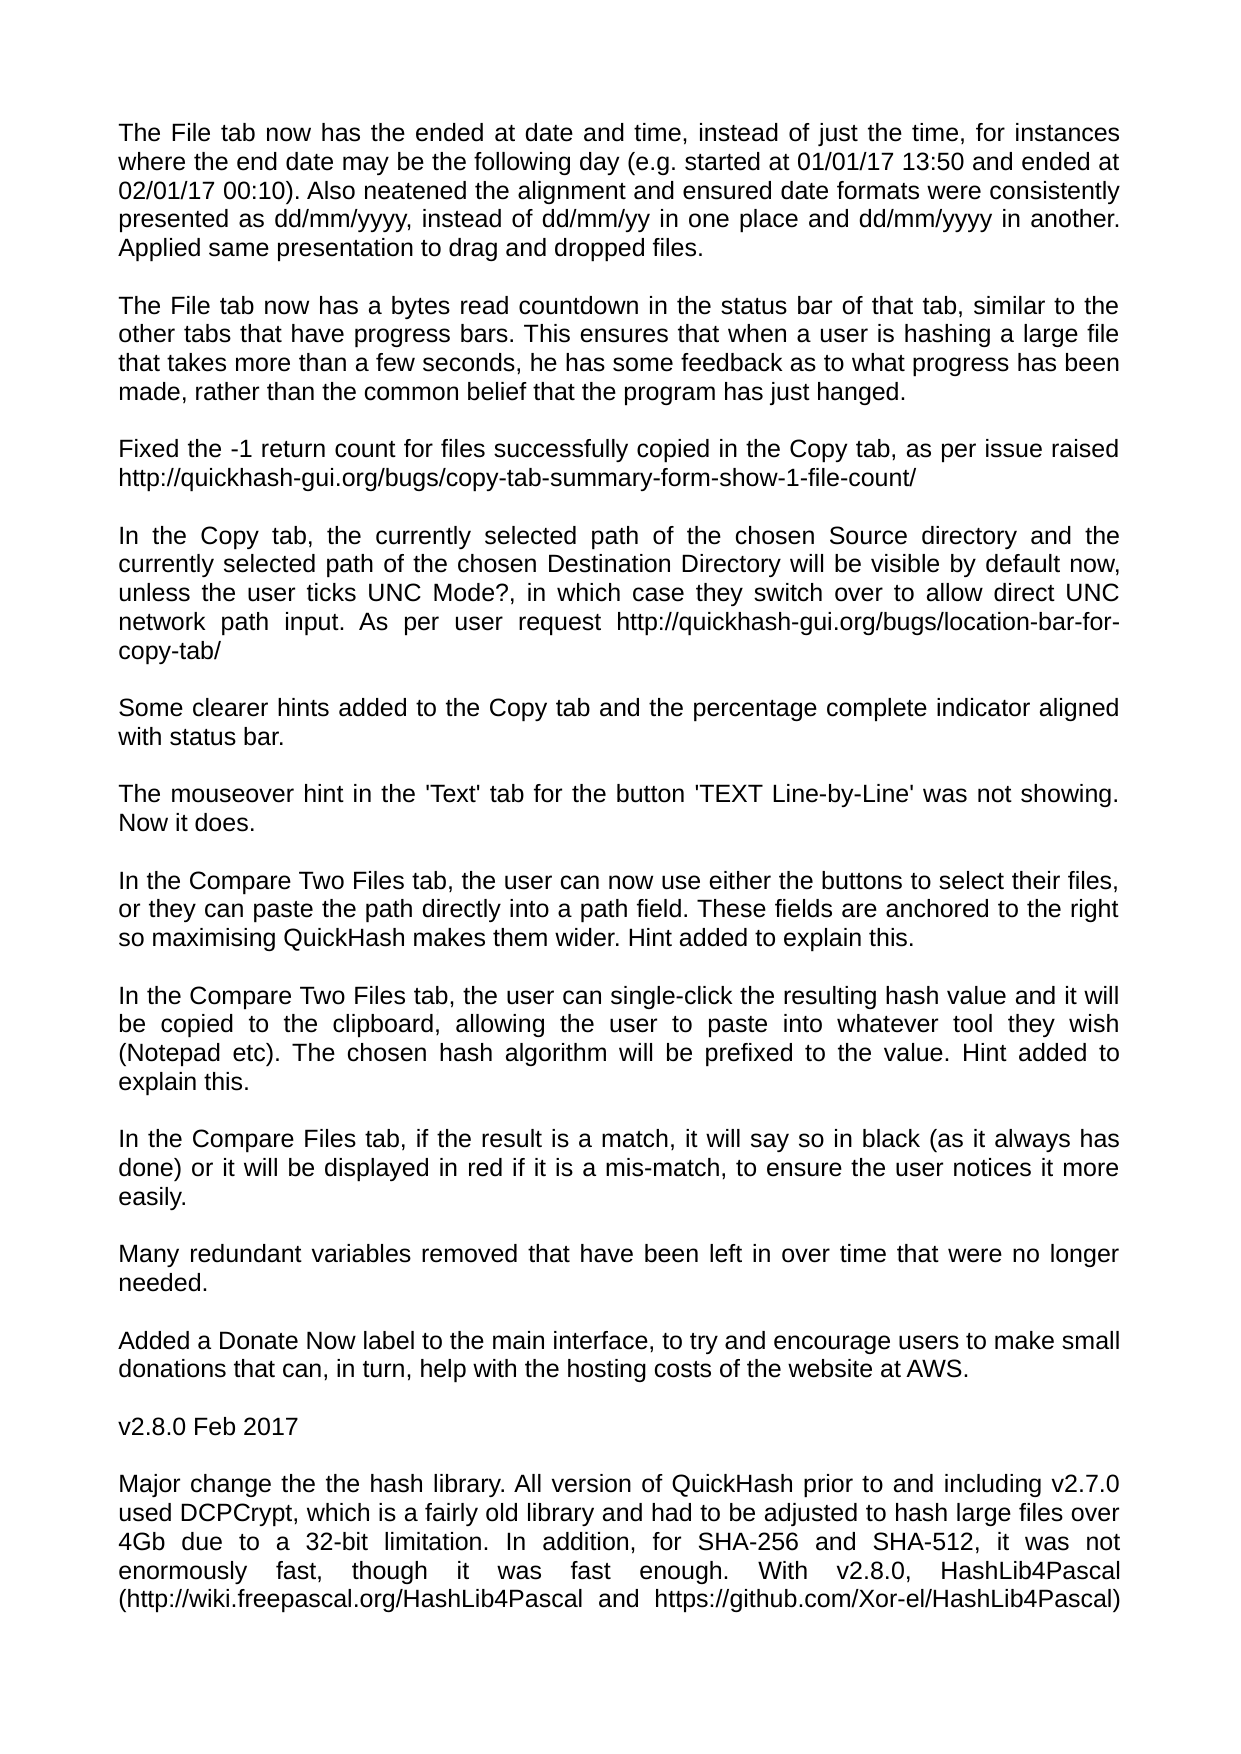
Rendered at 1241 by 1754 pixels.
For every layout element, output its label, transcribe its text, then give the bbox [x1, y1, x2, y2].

text In the Compare Files tab, if the result is a match, it will say so in black (as it always has done) or it will be displayed in red if it is a mis-match, to ensure the user notices it more easily. [118, 1124, 1122, 1211]
text Some clearer hints added to the Copy tab and the percentage complete indicator aligned with status bar. [118, 693, 1122, 751]
text The mouseover hint in the 'Text' tab for the button 'TEXT Line-by-Line' was not showing. Now it does. [118, 779, 1122, 837]
text v2.8.0 Feb 2017 [118, 1412, 1122, 1441]
text In the Compare Two Files tab, the user can now use either the buttons to select their files, or they can paste the path directly into a path field. These fields are anchored to the right so maximising QuickHash makes them wider. Hint added to explain this. [118, 866, 1122, 952]
text In the Compare Two Files tab, the user can single-click the resulting hash value and it will be copied to the clipboard, allowing the user to paste into whatever tool they wish (Notepad etc). The chosen hash algorithm will be prefixed to the value. Hint added to explain this. [118, 981, 1122, 1096]
text Fixed the -1 return count for files successfully copied in the Copy tab, as per issue raised http://quickhash-gui.org/bugs/copy-tab-summary-form-show-1-file-count/ [118, 434, 1122, 492]
text Added a Donate Now label to the main interface, to try and encourage users to make small donations that can, in turn, help with the hosting costs of the website at AWS. [118, 1326, 1122, 1383]
text The File tab now has the ended at date and time, instead of just the time, for instances where the end date may be the following day (e.g. started at 01/01/17 13:50 and ended at 02/01/17 00:10). Also neatened the alignment and ensured date formats were consistently presented as dd/mm/yyyy, instead of dd/mm/yy in one place and dd/mm/yyyy in another. Applied same presentation to drag and dropped files. [118, 118, 1122, 262]
text In the Copy tab, the currently selected path of the chosen Source directory and the currently selected path of the chosen Destination Directory will be visible by default now, unless the user ticks UNC Mode?, in which case they switch over to allow direct UNC network path input. As per user request http://quickhash-gui.org/bugs/location-bar-for-copy-tab/ [118, 521, 1122, 664]
text Many redundant variables removed that have been left in over time that were no longer needed. [118, 1239, 1122, 1297]
text Major change the the hash library. All version of QuickHash prior to and including v2.7.0 used DCPCrypt, which is a fairly old library and had to be adjusted to hash large files over 4Gb due to a 32-bit limitation. In addition, for SHA-256 and SHA-512, it was not enormously fast, though it was fast enough. With v2.8.0, HashLib4Pascal (http://wiki.freepascal.org/HashLib4Pascal and https://github.com/Xor-el/HashLib4Pascal) [118, 1469, 1122, 1613]
text The File tab now has a bytes read countdown in the status bar of that tab, similar to the other tabs that have progress bars. This ensures that when a user is hashing a large file that takes more than a few seconds, he has some feedback as to what progress has been made, rather than the common belief that the program has just hanged. [118, 291, 1122, 406]
